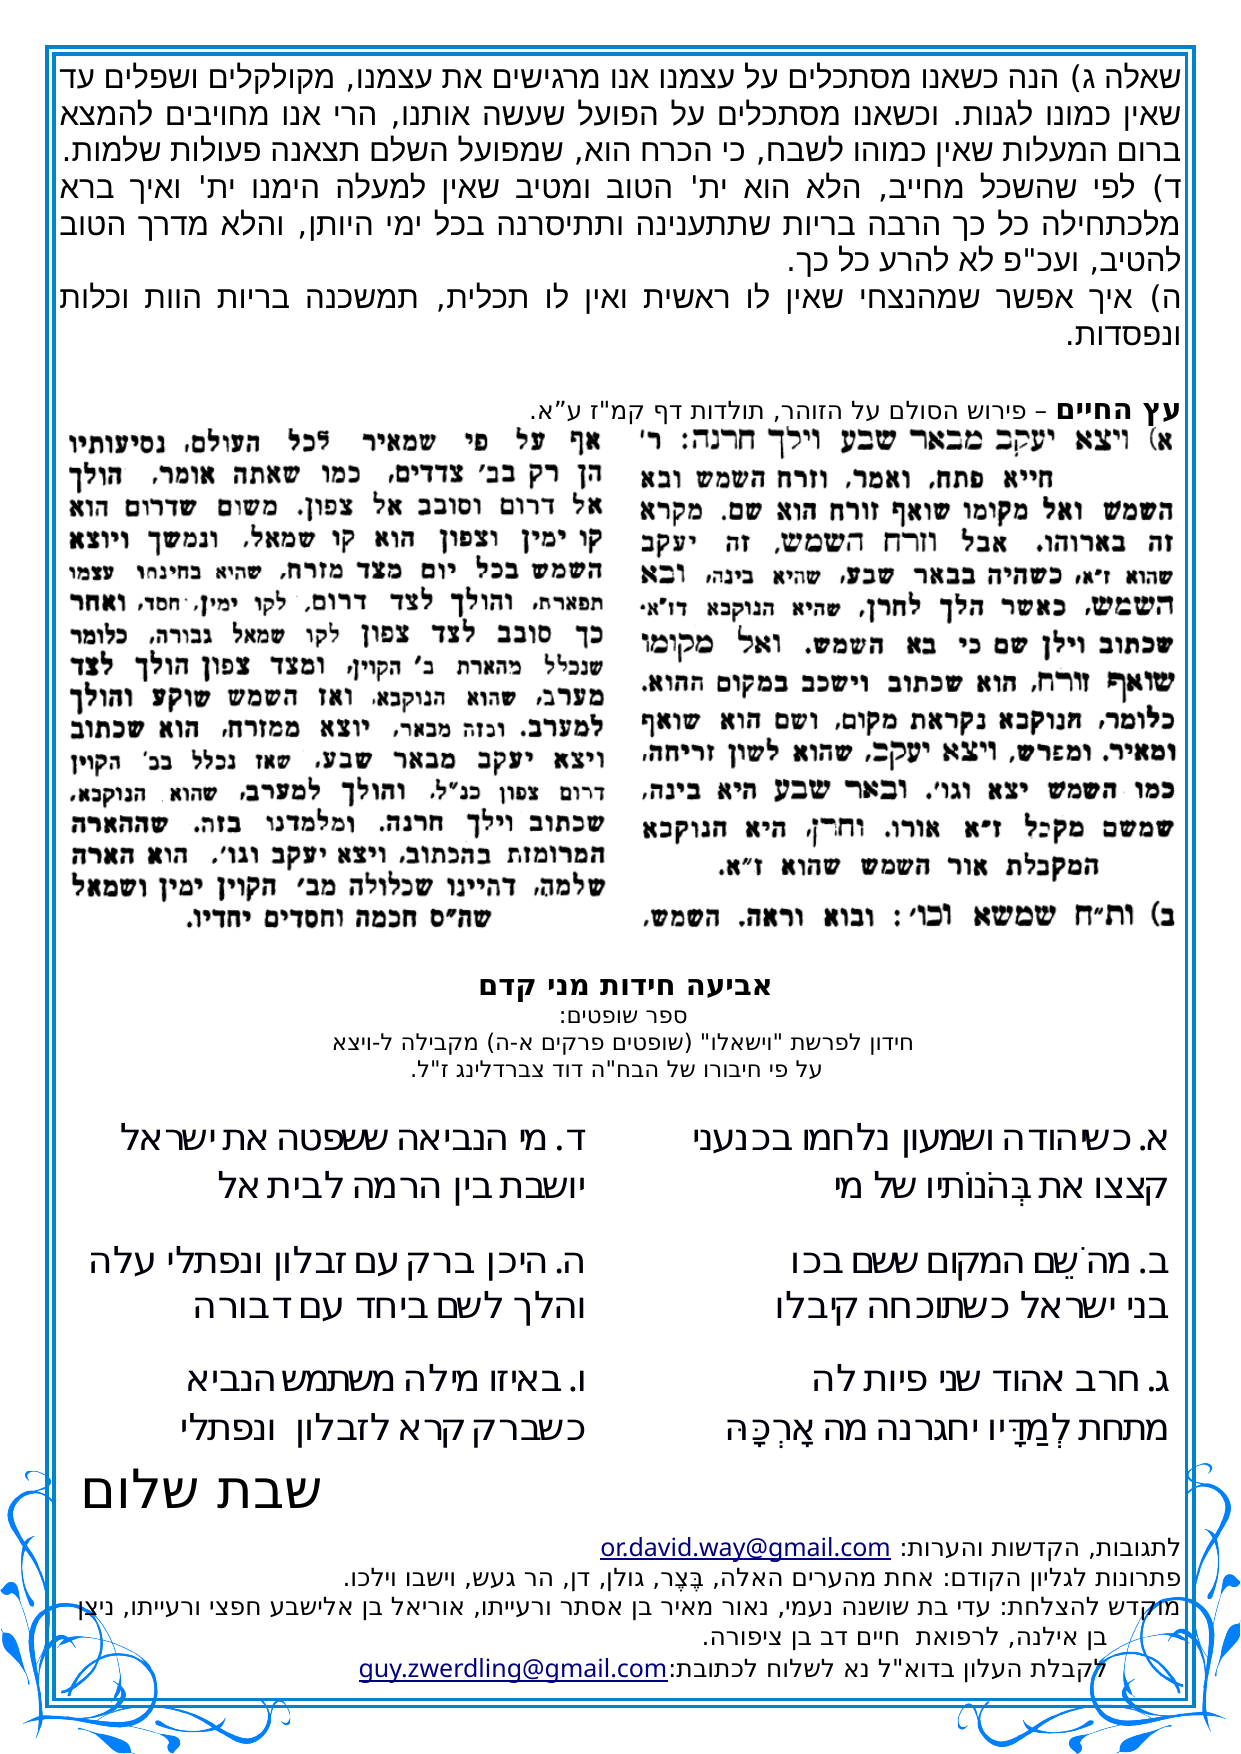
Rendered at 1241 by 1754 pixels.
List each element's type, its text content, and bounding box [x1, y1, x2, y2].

picture [957, 1463, 1192, 1705]
list ה) איך אפשר שמהנצחי שאין לו ראשית ואין לו תכלית, תמשכנה בריות הוות וכלות ונפסדות. [59, 279, 1182, 352]
list עץ החיים – פירוש הסולם על הזוהר, תולדות דף קמ"ז ע”א. [59, 392, 1182, 426]
picture [957, 1633, 967, 1643]
picture [957, 1574, 962, 1584]
picture [957, 1463, 1185, 1698]
list לתגובות, הקדשות והערות: or.david.way@gmail.com [291, 1529, 957, 1563]
list על פי חיבורו של הבח"ה דוד צברדלינג ז"ל. [59, 1056, 1182, 1083]
list לקבלת העלון בדוא"ל נא לשלוח לכתובת:guy.zwerdling@gmail.com [291, 1651, 957, 1685]
list אביעה חידות מני קדם [59, 969, 1182, 1003]
list שאלה ג) הנה כשאנו מסתכלים על עצמנו אנו מרגישים את עצמנו, מקולקלים ושפלים עד שאין כמונו לגנות. וכשאנו מסתכלים על הפועל שעשה אותנו, הרי אנו מחויבים להמצא ברום המעלות שאין כמוהו לשבח, כי הכרח הוא, שמפועל השלם תצאנה פעולות שלמות. [59, 59, 1182, 169]
picture [0, 1471, 291, 1754]
list פתרונות לגליון הקודם: אחת מהערים האלה, בֶּצֶר, גולן, דן, הר געש, וישבו וילכו. [291, 1563, 957, 1593]
list ספר שופטים: [59, 1003, 1185, 1029]
picture [49, 1471, 291, 1705]
picture [58, 426, 1182, 935]
list חידון לפרשת "וישאלו" (שופטים פרקים א-ה) מקבילה ל-ויצא [59, 1029, 1185, 1056]
list מוקדש להצלחת: עדי בת שושנה נעמי, נאור מאיר בן אסתר ורעייתו, אוריאל בן אלישבע חפצי ורעייתו, ניצן בן אילנה, לרפואת חיים דב בן ציפורה. [291, 1593, 957, 1651]
picture [56, 1471, 291, 1698]
list ד) לפי שהשכל מחייב, הלא הוא ית' הטוב ומטיב שאין למעלה הימנו ית' ואיך ברא מלכתחילה כל כך הרבה בריות שתתענינה ותתיסרנה בכל ימי היותן, והלא מדרך הטוב להטיב, ועכ"פ לא להרע כל כך. [59, 169, 1182, 279]
picture [957, 1463, 1241, 1754]
